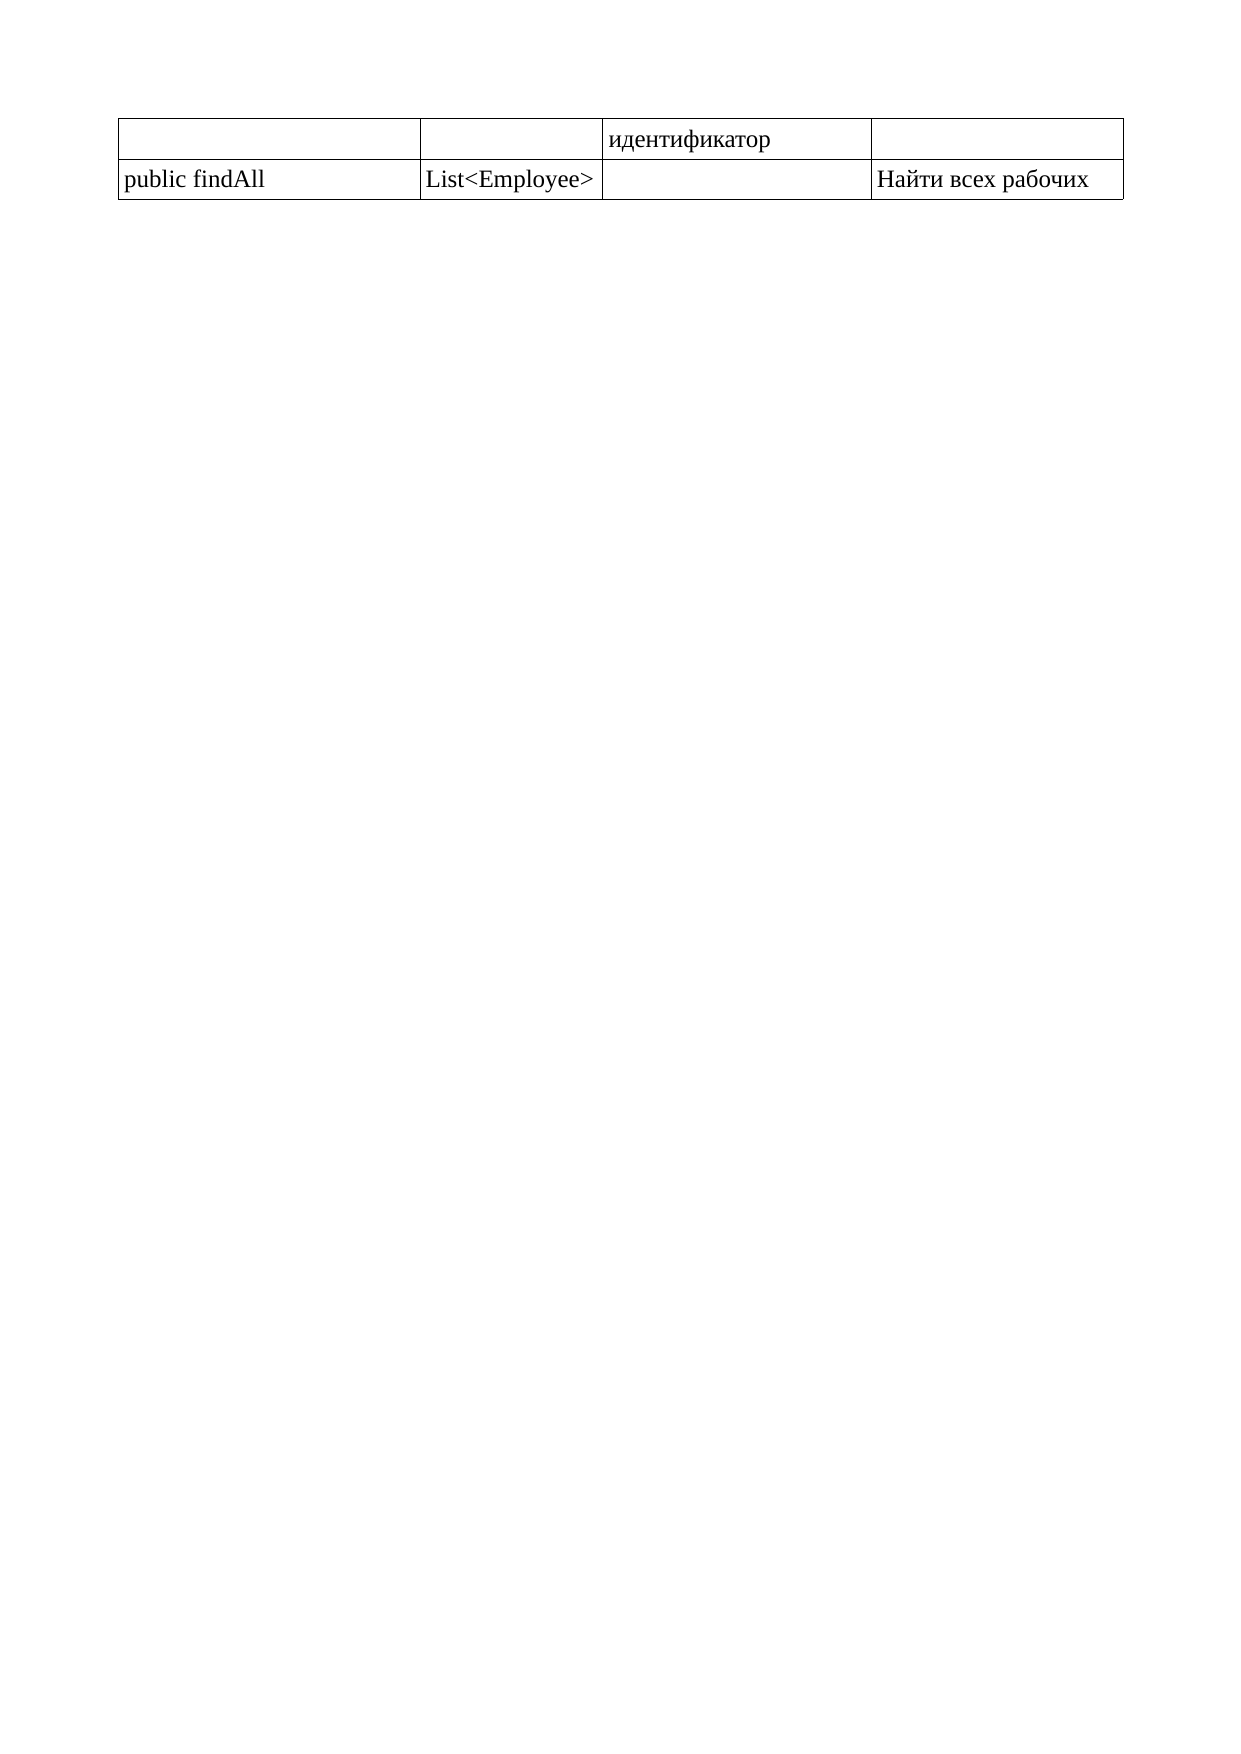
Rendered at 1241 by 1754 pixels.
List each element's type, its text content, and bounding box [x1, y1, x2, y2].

table_cell [119, 119, 420, 158]
table_cell идентификатор [603, 119, 871, 158]
table_cell Найти всех рабочих [872, 160, 1123, 199]
table_cell public findAll [119, 160, 420, 199]
table_cell List<Employee> [421, 160, 602, 199]
table_cell [603, 160, 871, 199]
table_cell [872, 119, 1123, 158]
table_cell [421, 119, 602, 158]
